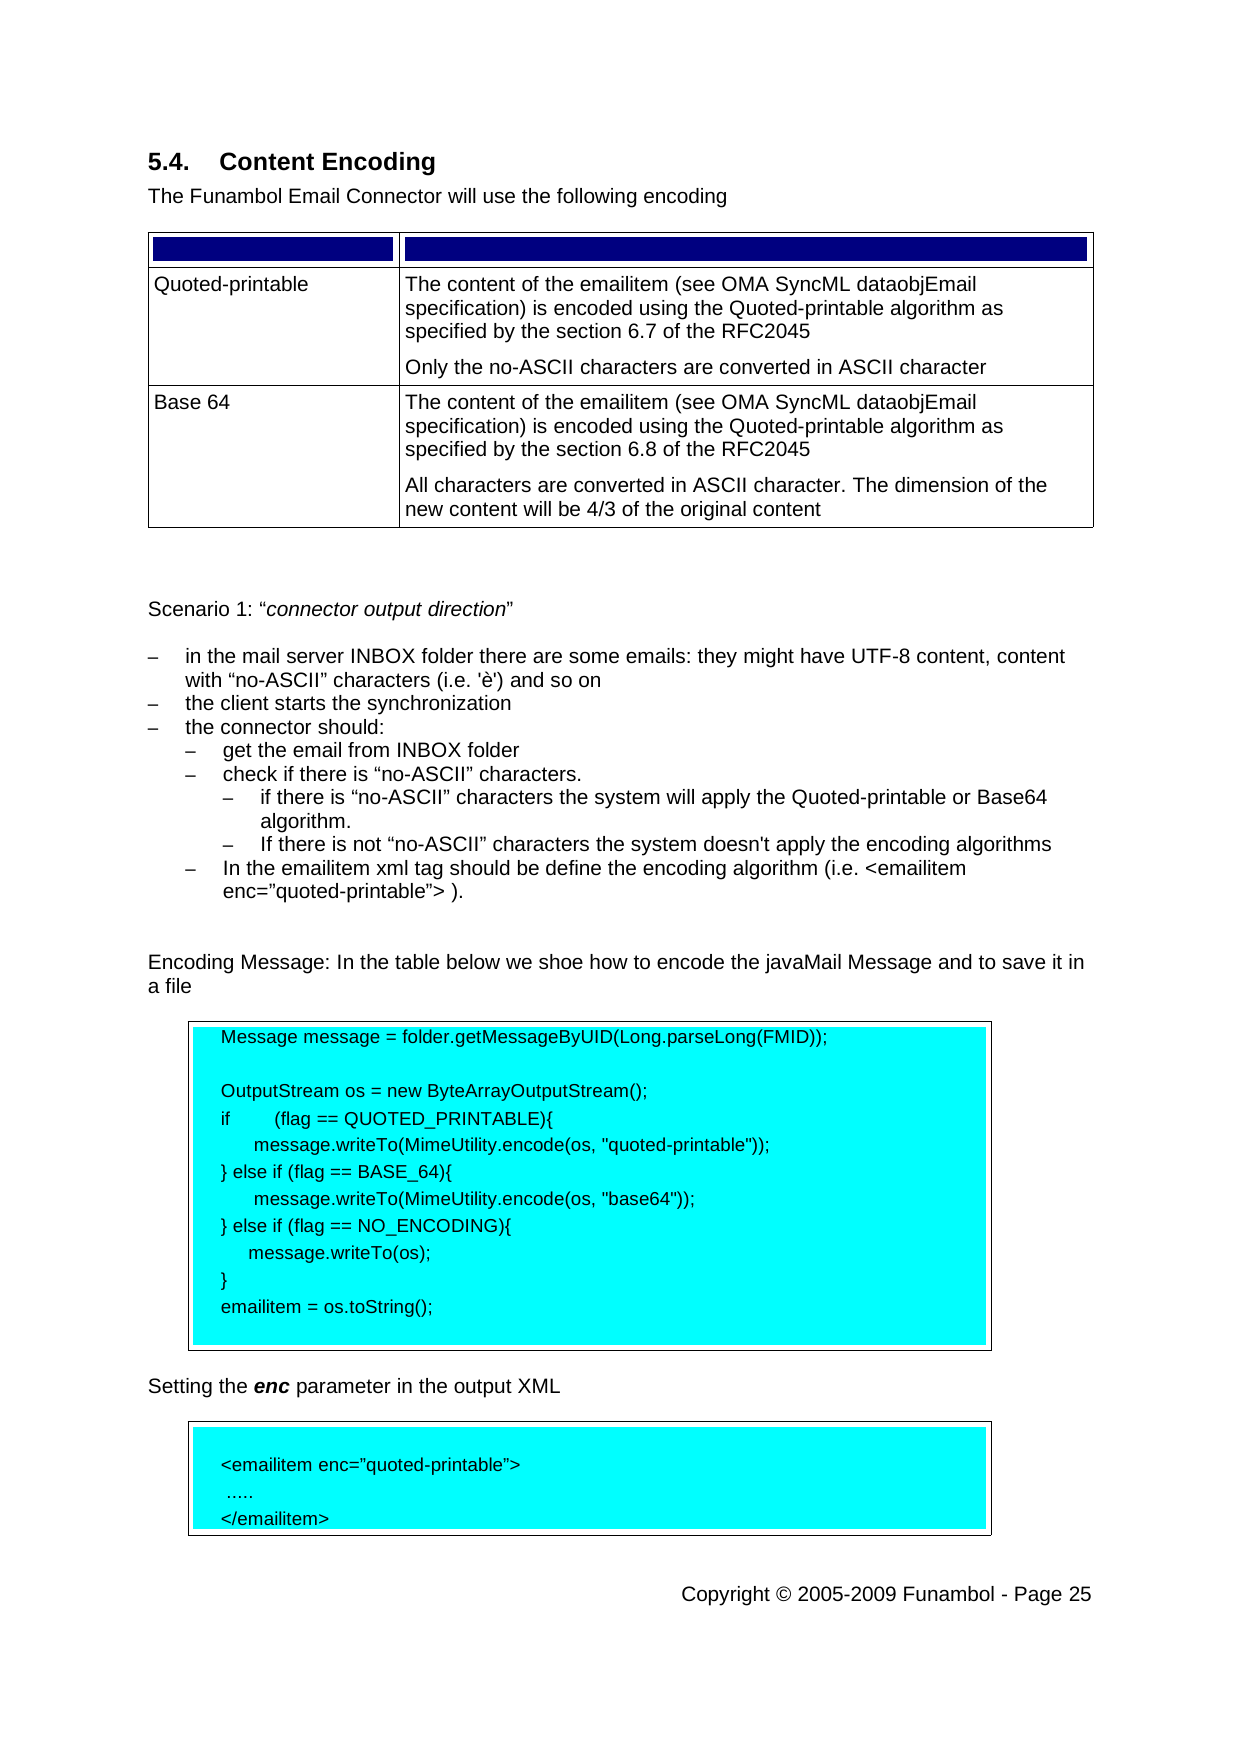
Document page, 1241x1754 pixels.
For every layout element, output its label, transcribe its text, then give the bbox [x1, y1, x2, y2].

table_header Message message = folder.getMessageByUID(Long.parseLong(FMID)); OutputStream os = new ByteArrayOutputStream(); if (flag == QUOTED_PRINTABLE){ message.writeTo(MimeUtility.encode(os, "quoted-printable")); } else if (flag == BASE_64){ message.writeTo(MimeUtility.encode(os, "base64")); } else if (flag == NO_ENCODING){ message.writeTo(os); } emailitem = os.toString(); [189, 1022, 991, 1350]
table_cell The content of the emailitem (see OMA SyncML dataobjEmail specification) is encoded using the Quoted-printable algorithm as specified by the section 6.8 of the RFC2045 All characters are converted in ASCII character. The dimension of the new content will be 4/3 of the original content [400, 386, 1093, 527]
text Encoding Message: In the table below we shoe how to encode the javaMail Message and to save it in a file [148, 951, 1093, 998]
text Scenario 1: “connector output direction” [148, 597, 1093, 621]
table_cell Base 64 [149, 386, 399, 527]
list In the emailitem xml tag should be define the encoding algorithm (i.e. <emailitem enc=”quoted-printable”> ). [185, 856, 1093, 903]
table_cell The content of the emailitem (see OMA SyncML dataobjEmail specification) is encoded using the Quoted-printable algorithm as specified by the section 6.7 of the RFC2045 Only the no-ASCII characters are converted in ASCII character [400, 268, 1093, 385]
list check if there is “no-ASCII” characters. [185, 762, 1093, 786]
list in the mail server INBOX folder there are some emails: they might have UTF-8 content, content with “no-ASCII” characters (i.e. 'è') and so on [148, 644, 1093, 692]
list get the email from INBOX folder [185, 739, 1093, 762]
table_header <emailitem enc=”quoted-printable”> ..... </emailitem> [189, 1422, 991, 1535]
list If there is not “no-ASCII” characters the system doesn't apply the encoding algorithms [223, 833, 1093, 856]
list the connector should: [148, 715, 1093, 739]
text Setting the enc parameter in the output XML [148, 1374, 1093, 1398]
table_cell Quoted-printable [149, 268, 399, 385]
subtitle Content Encoding [148, 148, 1093, 176]
list the client starts the synchronization [148, 692, 1093, 715]
list if there is “no-ASCII” characters the system will apply the Quoted-printable or Base64 algorithm. [223, 786, 1093, 833]
table_header [149, 233, 399, 267]
text The Funambol Email Connector will use the following encoding [148, 184, 1093, 208]
table_header [400, 233, 1093, 267]
